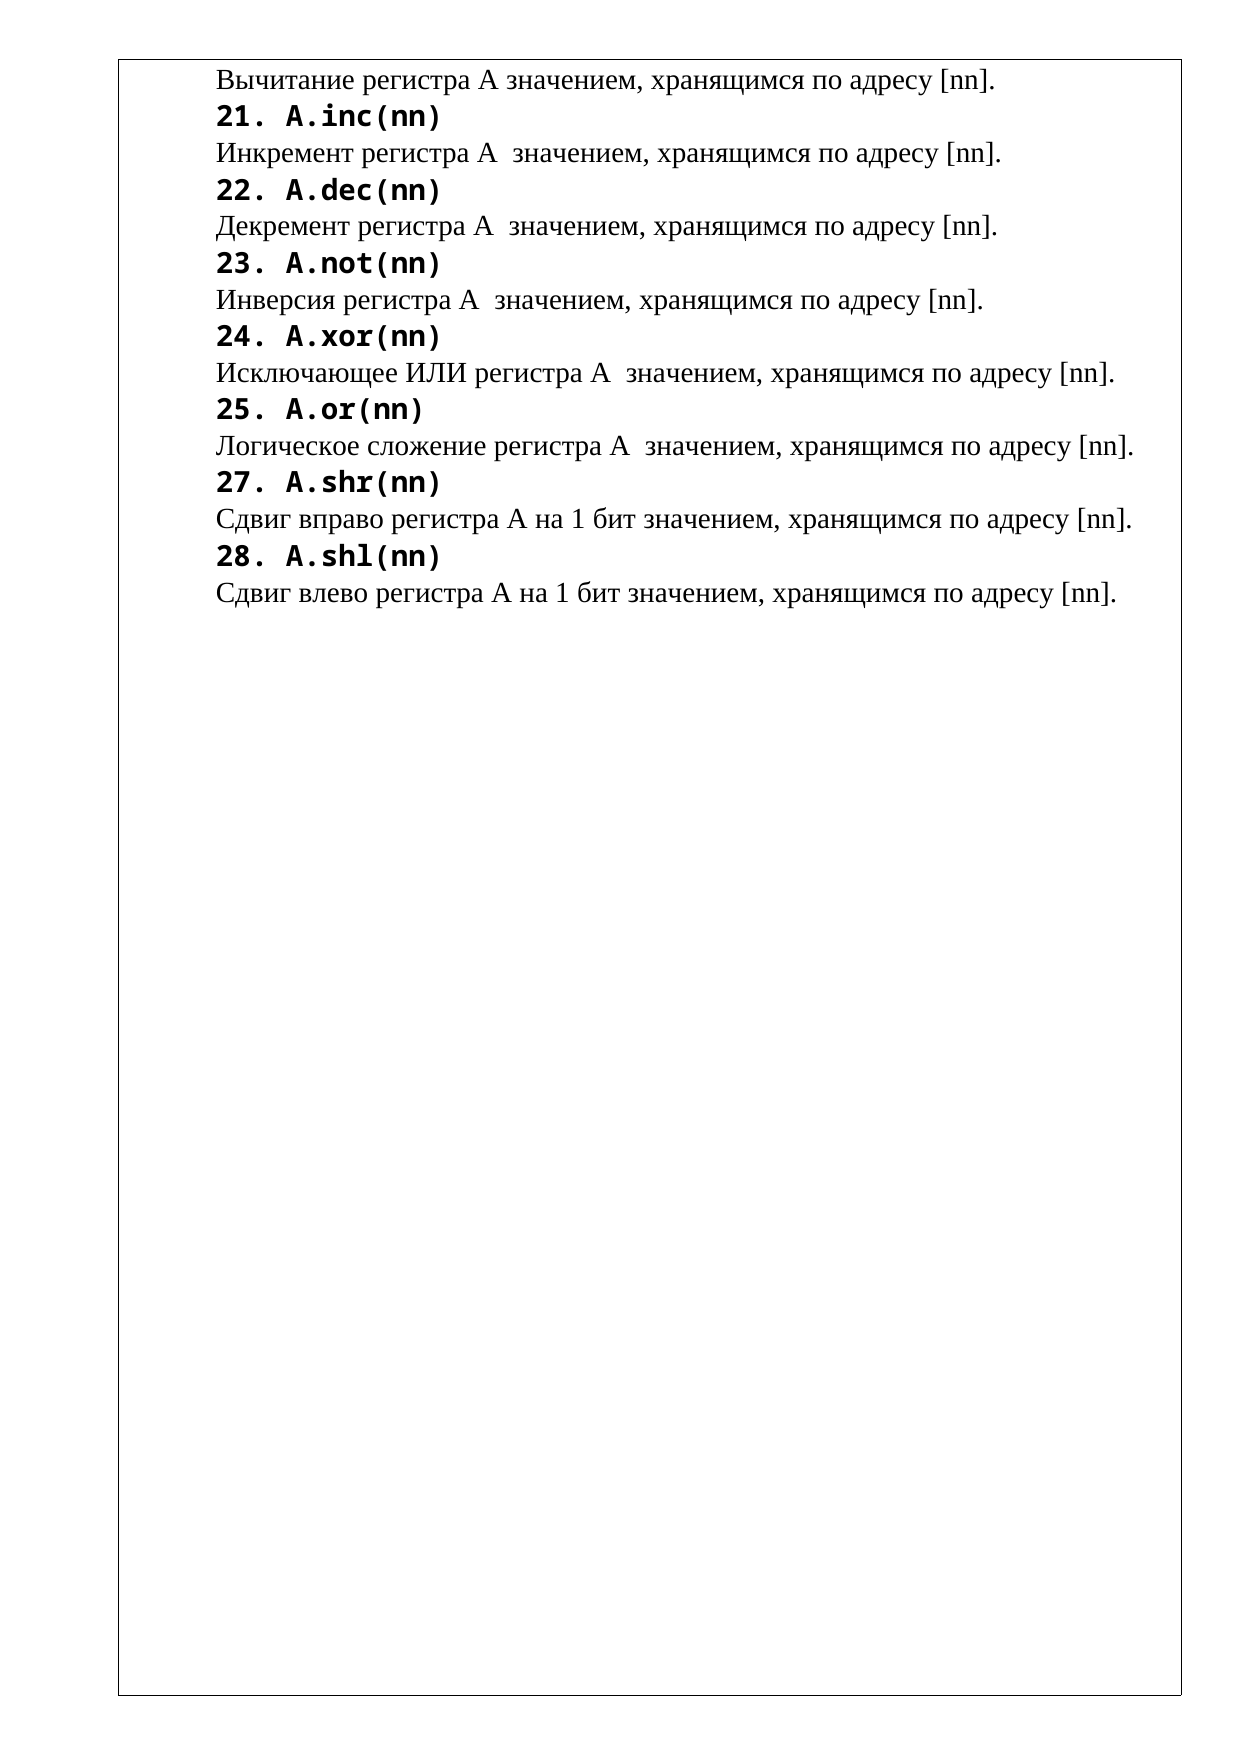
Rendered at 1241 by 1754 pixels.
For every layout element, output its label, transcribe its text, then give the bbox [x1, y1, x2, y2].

text Логическое сложение регистра А значением, хранящимся по адресу [nn]. [121, 428, 1178, 462]
text 22. A.dec(nn) [121, 169, 1178, 208]
text Сдвиг влево регистра А на 1 бит значением, хранящимся по адресу [nn]. [121, 575, 1178, 608]
text Сдвиг вправо регистра А на 1 бит значением, хранящимся по адресу [nn]. [121, 501, 1178, 535]
text Инкремент регистра А значением, хранящимся по адресу [nn]. [121, 135, 1178, 169]
text 24. A.xor(nn) [121, 315, 1178, 355]
text Исключающее ИЛИ регистра А значением, хранящимся по адресу [nn]. [121, 355, 1178, 388]
text 25. A.or(nn) [121, 388, 1178, 428]
text Инверсия регистра А значением, хранящимся по адресу [nn]. [121, 282, 1178, 315]
text 28. A.shl(nn) [121, 535, 1178, 575]
text 21. A.inc(nn) [121, 96, 1178, 135]
text Декремент регистра А значением, хранящимся по адресу [nn]. [121, 208, 1178, 242]
text Вычитание регистра А значением, хранящимся по адресу [nn]. [121, 62, 1178, 96]
text 27. A.shr(nn) [121, 462, 1178, 501]
text 23. A.not(nn) [121, 242, 1178, 282]
